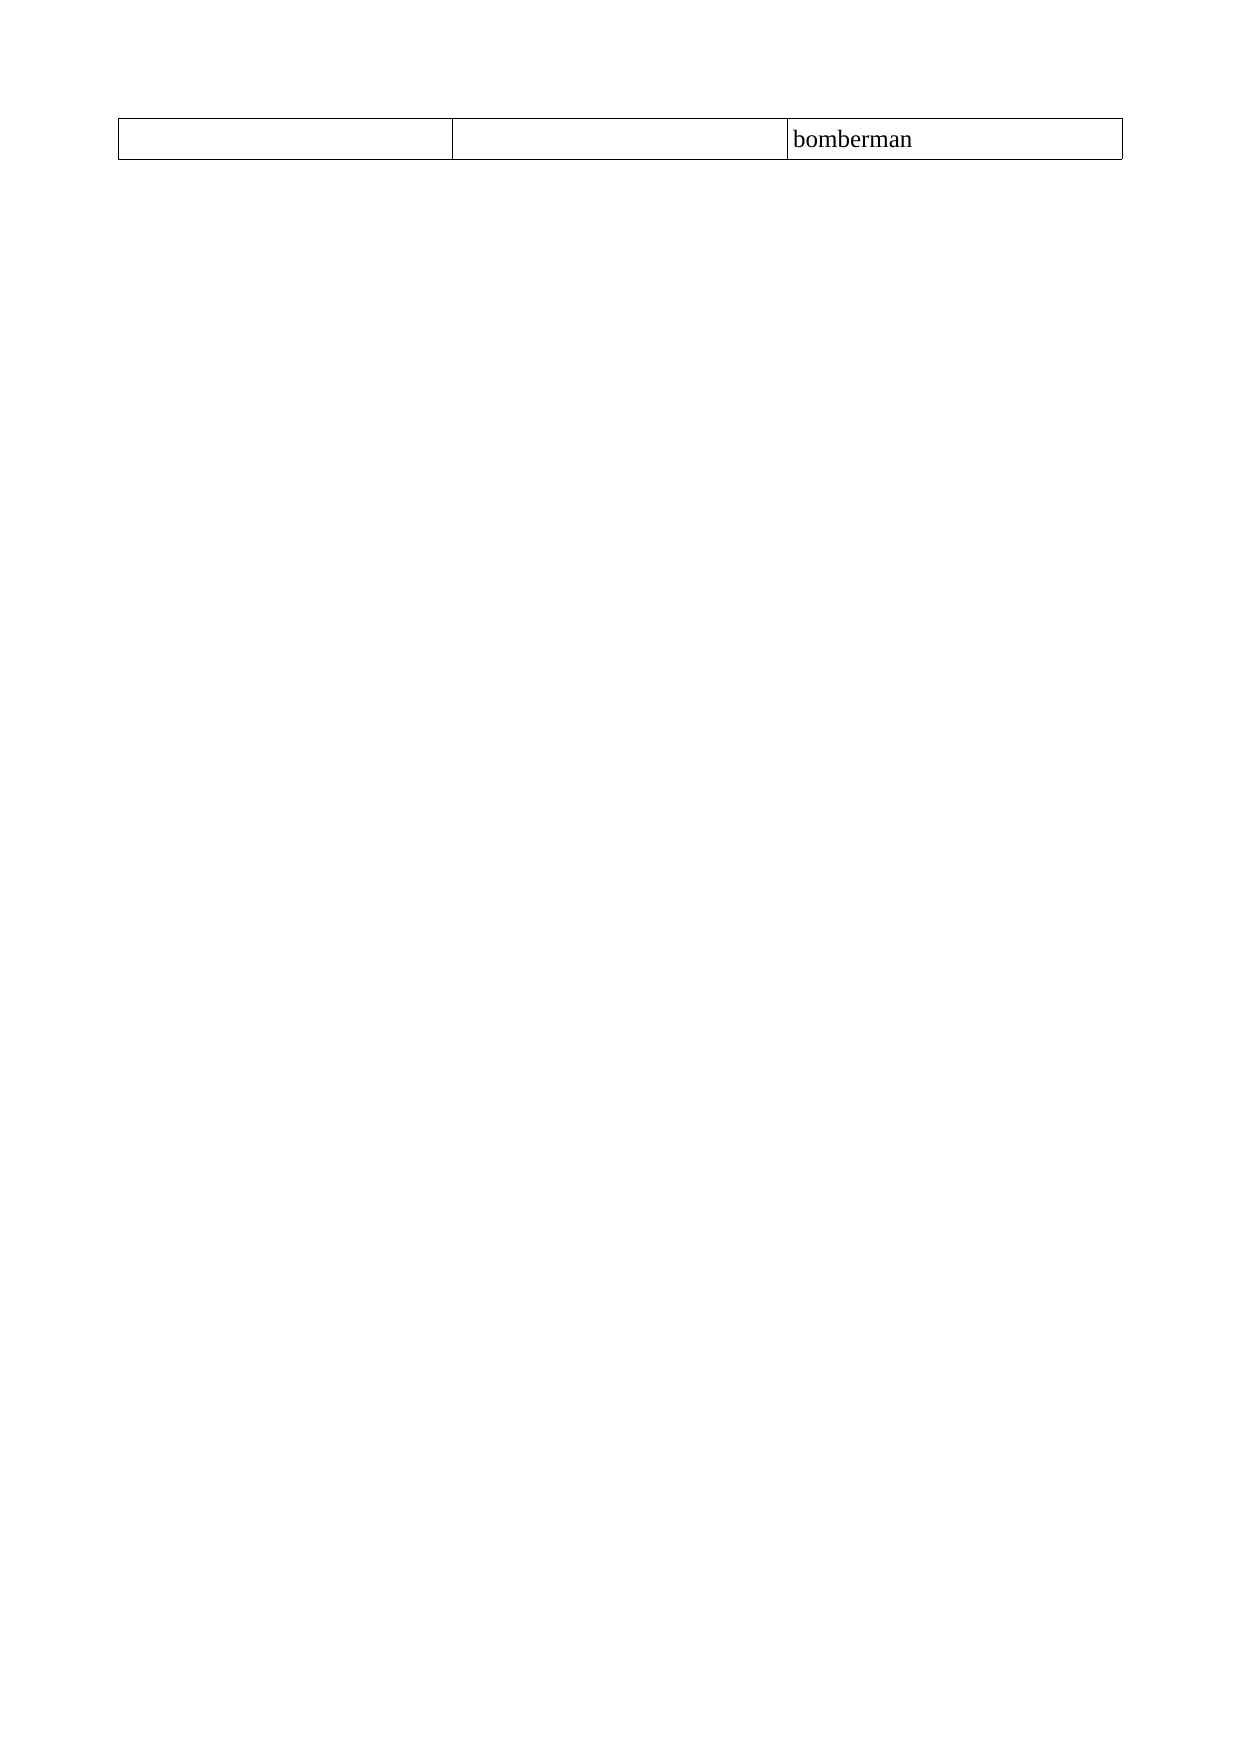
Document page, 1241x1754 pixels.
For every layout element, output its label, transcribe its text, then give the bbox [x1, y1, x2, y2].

table_cell [119, 119, 452, 158]
table_cell bomberman [788, 119, 1122, 158]
table_cell [453, 119, 787, 158]
